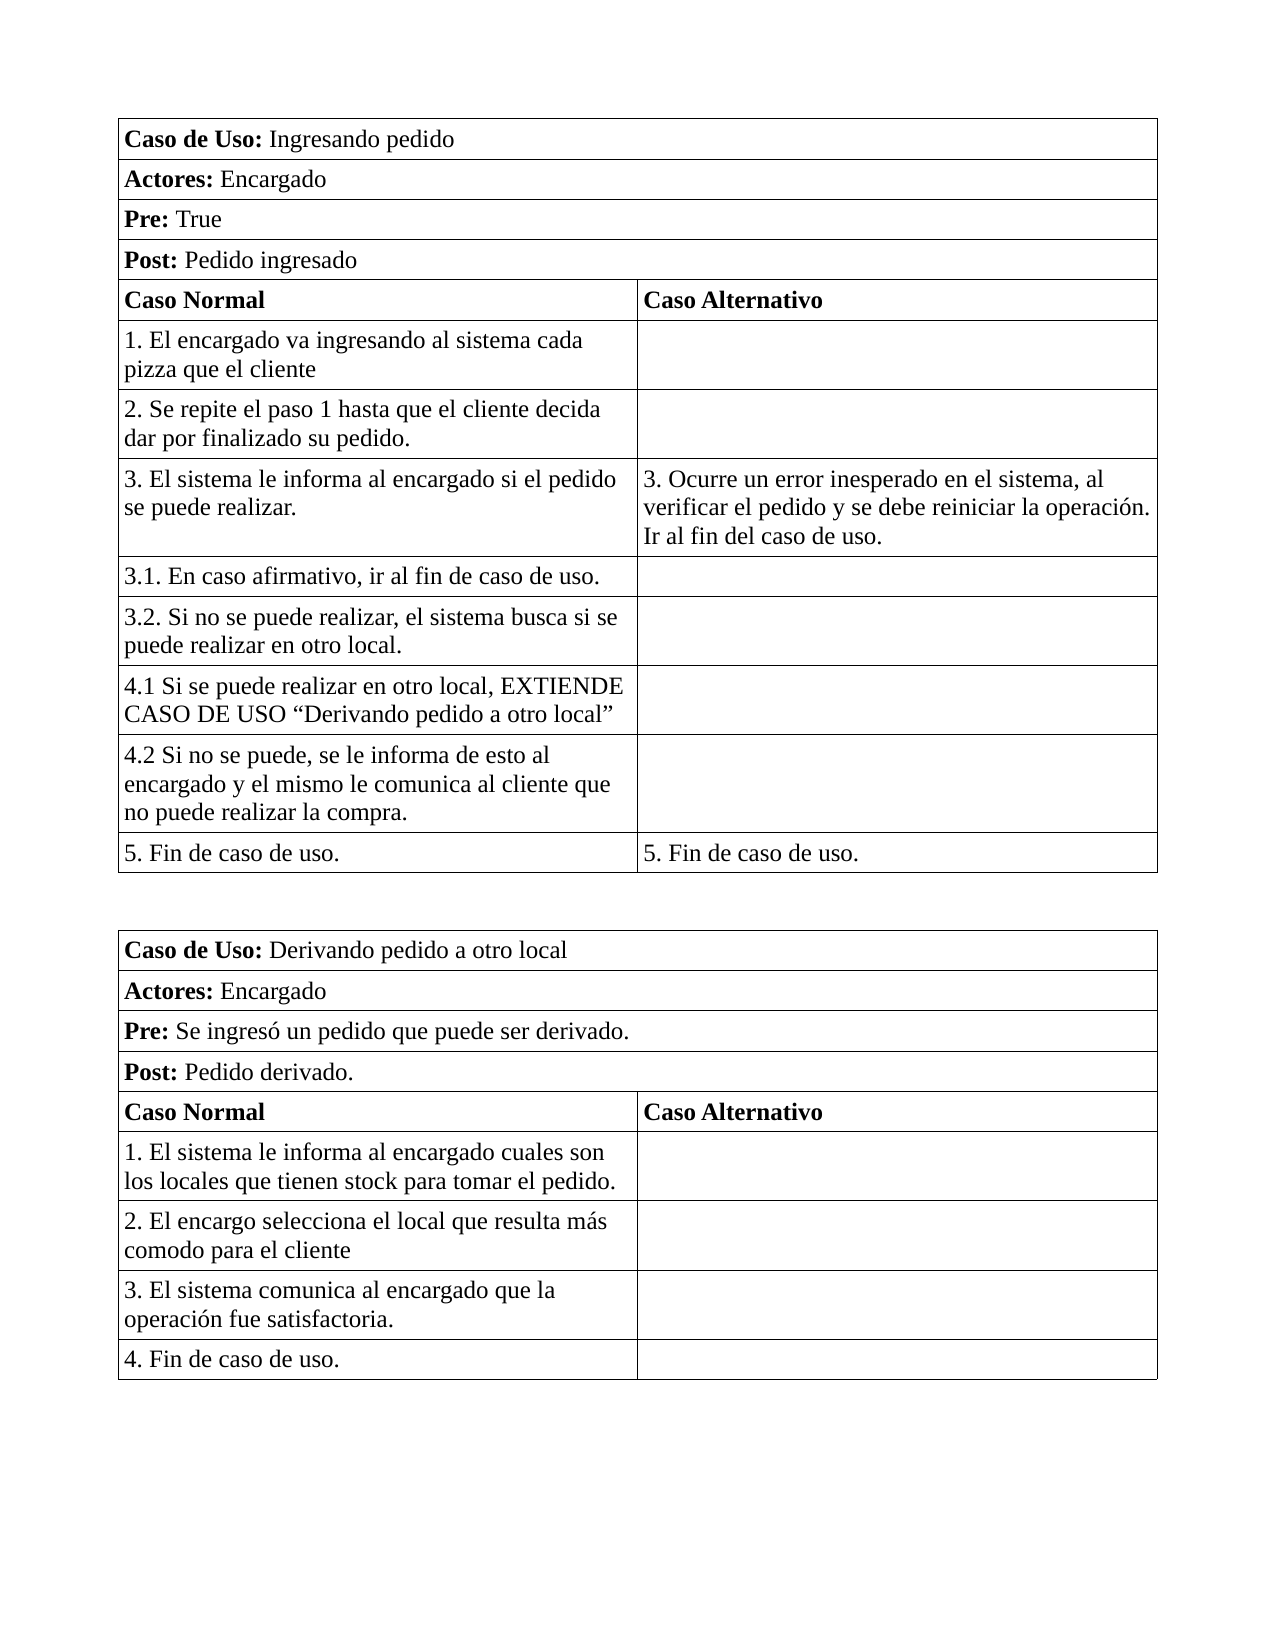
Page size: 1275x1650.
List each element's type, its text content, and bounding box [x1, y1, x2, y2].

table_header Caso de Uso: Derivando pedido a otro local [119, 931, 1157, 970]
table_cell Pre: Se ingresó un pedido que puede ser derivado. [119, 1011, 1157, 1051]
table_cell Caso Alternativo [638, 280, 1157, 320]
table_cell [638, 597, 1157, 665]
table_cell [638, 666, 1157, 734]
table_cell 5. Fin de caso de uso. [119, 833, 637, 872]
table_cell Actores: Encargado [119, 971, 1157, 1010]
table_cell Post: Pedido ingresado [119, 240, 1157, 279]
table_cell 3. Ocurre un error inesperado en el sistema, al verificar el pedido y se debe reiniciar la operación. Ir al fin del caso de uso. [638, 459, 1157, 556]
table_cell 3. El sistema comunica al encargado que la operación fue satisfactoria. [119, 1271, 637, 1338]
table_cell 3.1. En caso afirmativo, ir al fin de caso de uso. [119, 557, 637, 596]
table_cell Caso Normal [119, 1092, 637, 1131]
table_cell [638, 321, 1157, 389]
table_cell Caso Normal [119, 280, 637, 320]
table_cell Pre: True [119, 200, 1157, 239]
table_cell [638, 735, 1157, 832]
table_cell Actores: Encargado [119, 160, 1157, 199]
table_cell 2. Se repite el paso 1 hasta que el cliente decida dar por finalizado su pedido. [119, 390, 637, 458]
table_cell 5. Fin de caso de uso. [638, 833, 1157, 872]
table_cell Post: Pedido derivado. [119, 1052, 1157, 1091]
table_header Caso de Uso: Ingresando pedido [119, 119, 1157, 158]
table_cell 3. El sistema le informa al encargado si el pedido se puede realizar. [119, 459, 637, 556]
table_cell 2. El encargo selecciona el local que resulta más comodo para el cliente [119, 1201, 637, 1269]
table_cell [638, 1132, 1157, 1200]
table_cell [638, 1340, 1157, 1379]
table_cell 3.2. Si no se puede realizar, el sistema busca si se puede realizar en otro local. [119, 597, 637, 665]
table_cell [638, 557, 1157, 596]
table_cell 4. Fin de caso de uso. [119, 1340, 637, 1379]
table_cell [638, 1271, 1157, 1338]
table_cell Caso Alternativo [638, 1092, 1157, 1131]
table_cell 4.1 Si se puede realizar en otro local, EXTIENDE CASO DE USO “Derivando pedido a otro local” [119, 666, 637, 734]
table_cell [638, 390, 1157, 458]
table_cell 1. El encargado va ingresando al sistema cada pizza que el cliente [119, 321, 637, 389]
table_cell 1. El sistema le informa al encargado cuales son los locales que tienen stock para tomar el pedido. [119, 1132, 637, 1200]
table_cell 4.2 Si no se puede, se le informa de esto al encargado y el mismo le comunica al cliente que no puede realizar la compra. [119, 735, 637, 832]
table_cell [638, 1201, 1157, 1269]
